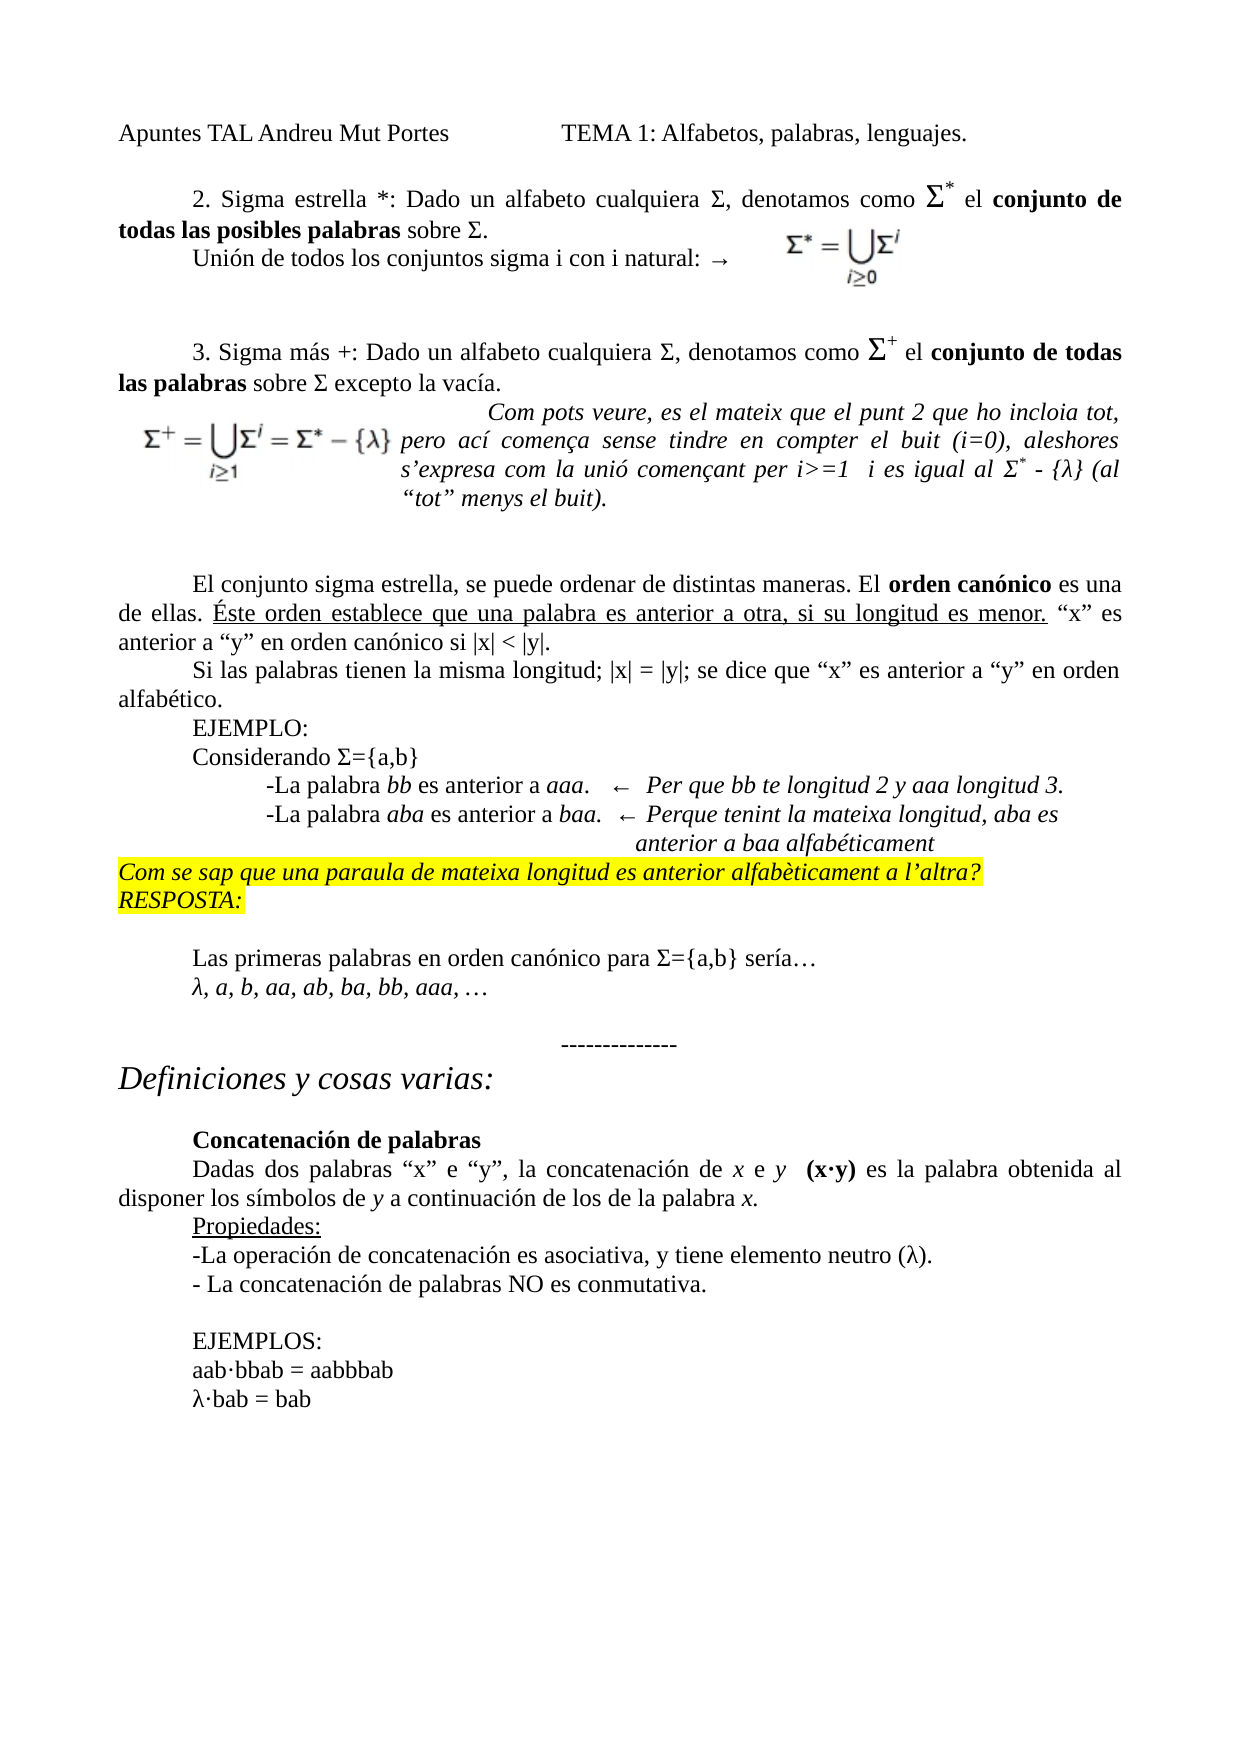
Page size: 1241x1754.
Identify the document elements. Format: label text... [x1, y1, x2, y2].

text Unión de todos los conjuntos sigma i con i natural: → [118, 243, 776, 272]
text λ·bab = bab [118, 1384, 1122, 1413]
text EJEMPLOS: [118, 1326, 1122, 1355]
text Definiciones y cosas varias: [118, 1058, 1122, 1096]
text -La palabra aba es anterior a baa. ← Perque tenint la mateixa longitud, aba es anterior a baa alfabéticament [118, 799, 1122, 857]
text λ, a, b, aa, ab, ba, bb, aaa, … [118, 972, 1122, 1001]
text El conjunto sigma estrella, se puede ordenar de distintas maneras. El orden canónico es una de ellas. Éste orden establece que una palabra es anterior a otra, si su longitud es menor. “x” es anterior a “y” en orden canónico si |x| < |y|. [118, 569, 1122, 656]
text [917, 243, 1122, 272]
text Concatenación de palabras [118, 1125, 1122, 1154]
text -------------- [118, 1029, 1122, 1058]
text -La palabra bb es anterior a aaa. ← Per que bb te longitud 2 y aaa longitud 3. [118, 771, 1122, 799]
picture [130, 413, 401, 491]
text Com pots veure, es el mateix que el punt 2 que ho incloia tot, pero ací comença sense tindre en compter el buit (i=0), aleshores s’expresa com la unió començant per i>=1 i es igual al Σ* - {λ} (al “tot” menys el buit). [118, 397, 1122, 512]
text EJEMPLO: [118, 713, 1122, 742]
picture [776, 214, 917, 293]
text -La operación de concatenación es asociativa, y tiene elemento neutro (λ). [118, 1240, 1122, 1269]
text 2. Sigma estrella *: Dado un alfabeto cualquiera Σ, denotamos como Σ* el conjunto de todas las posibles palabras sobre Σ. [118, 176, 1122, 243]
text Considerando Σ={a,b} [118, 742, 1122, 771]
text aab·bbab = aabbbab [118, 1355, 1122, 1384]
text Com se sap que una paraula de mateixa longitud es anterior alfabèticament a l’altra? [118, 857, 1122, 886]
text Las primeras palabras en orden canónico para Σ={a,b} sería… [118, 943, 1122, 972]
text - La concatenación de palabras NO es conmutativa. [118, 1269, 1122, 1298]
text 3. Sigma más +: Dado un alfabeto cualquiera Σ, denotamos como Σ+ el conjunto de todas las palabras sobre Σ excepto la vacía. [118, 330, 1122, 397]
text Dadas dos palabras “x” e “y”, la concatenación de x e y (x·y) es la palabra obtenida al disponer los símbolos de y a continuación de los de la palabra x. [118, 1154, 1122, 1211]
text Si las palabras tienen la misma longitud; |x| = |y|; se dice que “x” es anterior a “y” en orden alfabético. [118, 656, 1122, 713]
text Propiedades: [118, 1211, 1122, 1240]
text RESPOSTA: [118, 886, 1122, 914]
